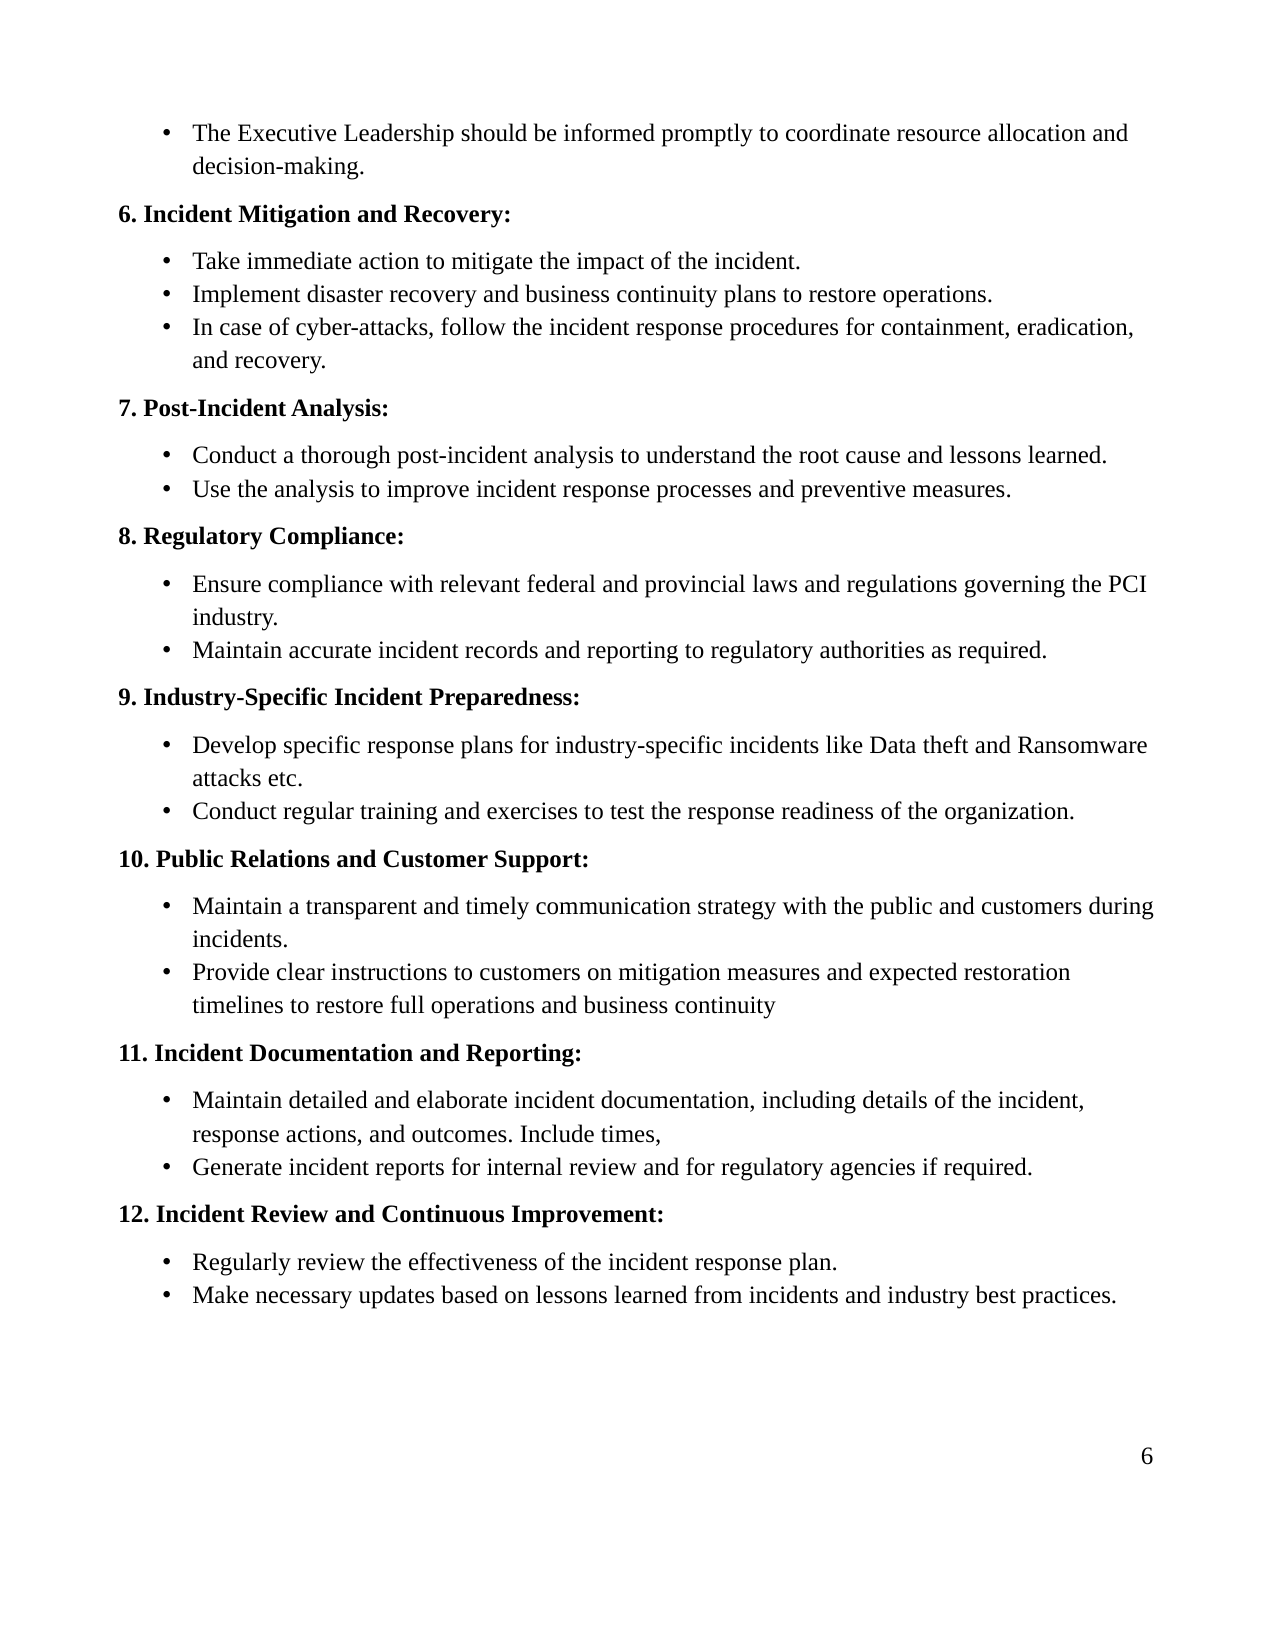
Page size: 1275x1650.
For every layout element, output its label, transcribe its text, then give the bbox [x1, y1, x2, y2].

text 6 [118, 1433, 1157, 1471]
text 8. Regulatory Compliance: [118, 521, 1157, 550]
list Maintain a transparent and timely communication strategy with the public and customers during incidents. [162, 891, 1157, 953]
list Maintain detailed and elaborate incident documentation, including details of the incident, response actions, and outcomes. Include times, [162, 1086, 1157, 1147]
text 12. Incident Review and Continuous Improvement: [118, 1199, 1157, 1228]
list Regularly review the effectiveness of the incident response plan. [162, 1247, 1157, 1276]
list Maintain accurate incident records and reporting to regulatory authorities as required. [162, 635, 1157, 664]
list Develop specific response plans for industry-specific incidents like Data theft and Ransomware attacks etc. [162, 730, 1157, 792]
text 10. Public Relations and Customer Support: [118, 844, 1157, 872]
text 11. Incident Documentation and Reporting: [118, 1038, 1157, 1067]
list Conduct regular training and exercises to test the response readiness of the organization. [162, 796, 1157, 825]
list Take immediate action to mitigate the impact of the incident. [162, 246, 1157, 275]
text 7. Post-Incident Analysis: [118, 393, 1157, 422]
list In case of cyber-attacks, follow the incident response procedures for containment, eradication, and recovery. [162, 312, 1157, 374]
list The Executive Leadership should be informed promptly to coordinate resource allocation and decision-making. [162, 118, 1157, 180]
list Ensure compliance with relevant federal and provincial laws and regulations governing the PCI industry. [162, 569, 1157, 631]
list Use the analysis to improve incident response processes and preventive measures. [162, 474, 1157, 502]
list Conduct a thorough post-incident analysis to understand the root cause and lessons learned. [162, 441, 1157, 469]
list Implement disaster recovery and business continuity plans to restore operations. [162, 279, 1157, 308]
text 6. Incident Mitigation and Recovery: [118, 199, 1157, 227]
list Provide clear instructions to customers on mitigation measures and expected restoration timelines to restore full operations and business continuity [162, 957, 1157, 1019]
list Make necessary updates based on lessons learned from incidents and industry best practices. [162, 1280, 1157, 1309]
list Generate incident reports for internal review and for regulatory agencies if required. [162, 1152, 1157, 1180]
text 9. Industry-Specific Incident Preparedness: [118, 682, 1157, 711]
